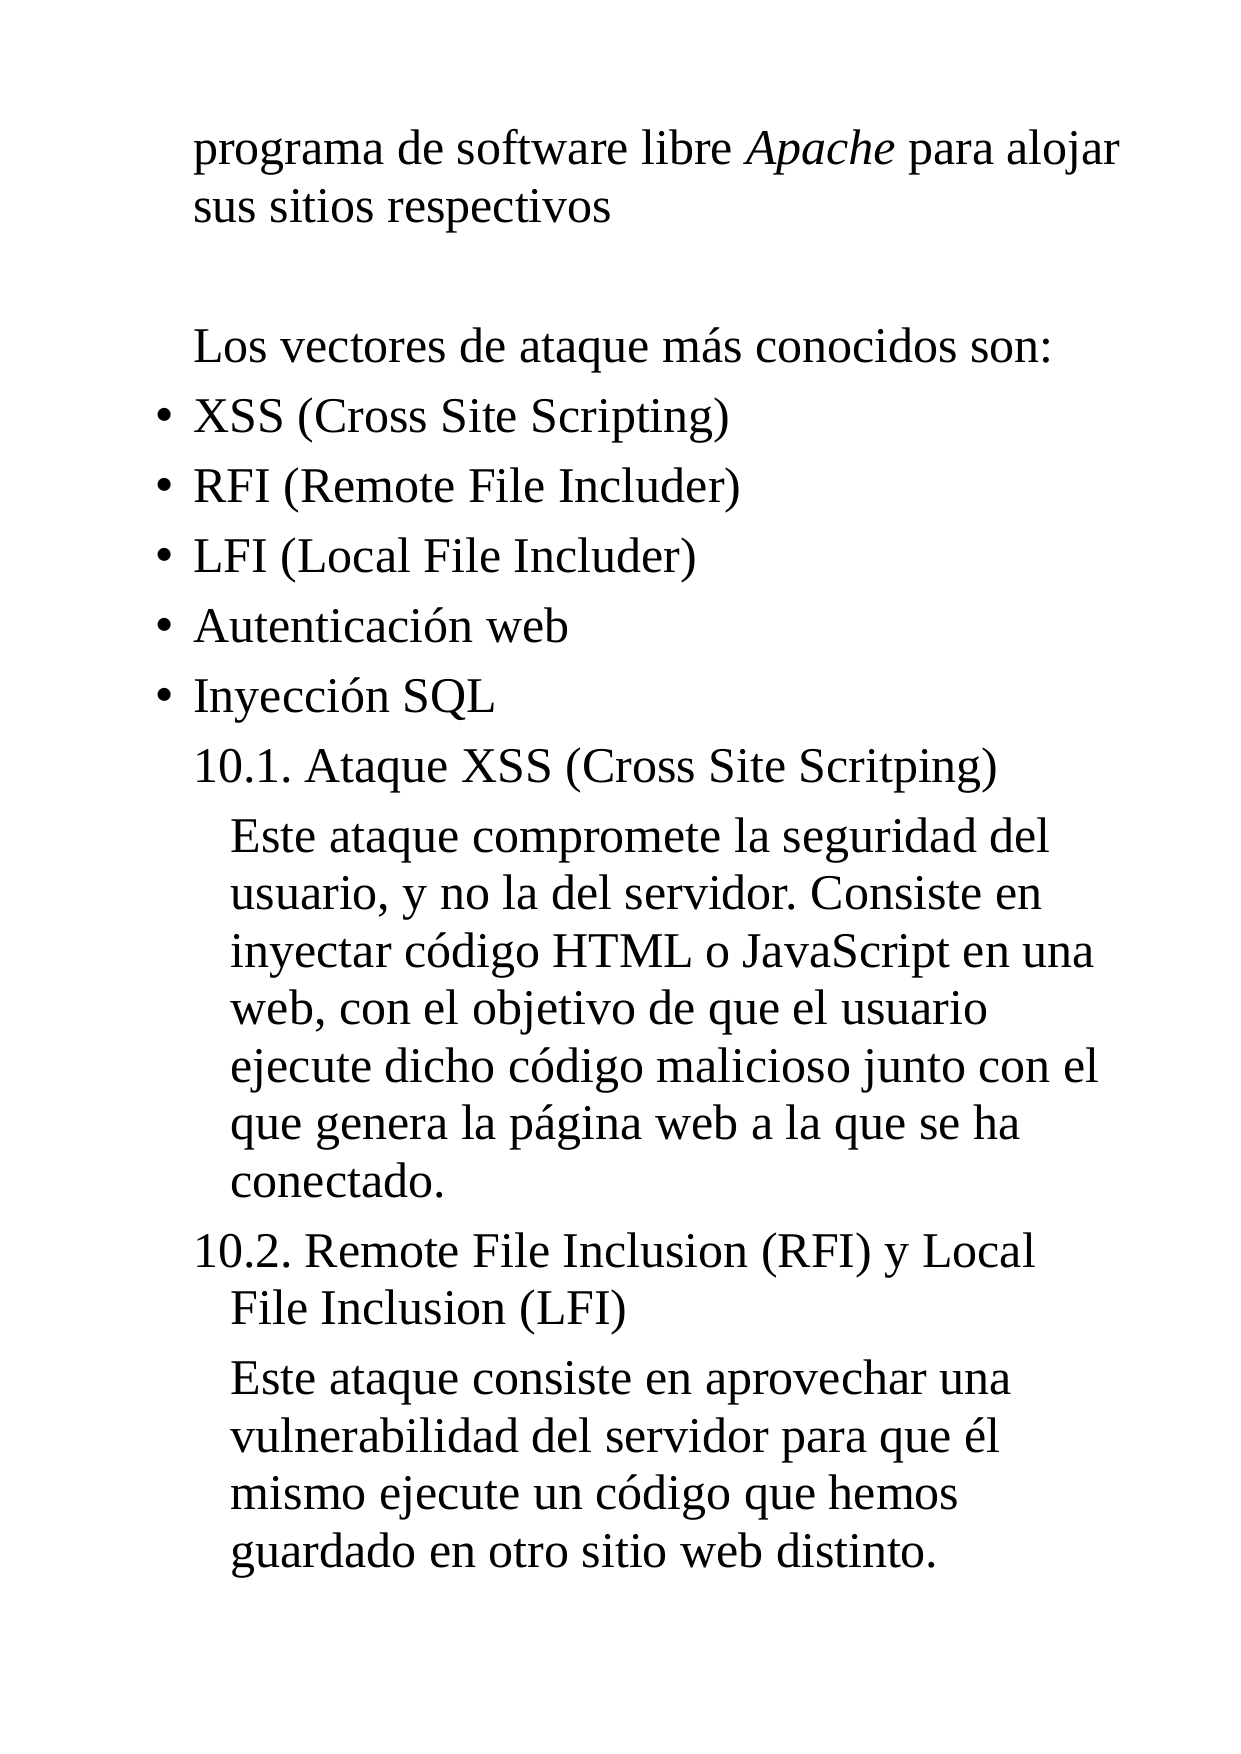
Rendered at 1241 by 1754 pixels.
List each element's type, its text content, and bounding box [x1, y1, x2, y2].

list Los vectores de ataque más conocidos son: [156, 316, 1122, 373]
list Este ataque consiste en aprovechar una vulnerabilidad del servidor para que él mismo ejecute un código que hemos guardado en otro sitio web distinto. [193, 1348, 1122, 1578]
list RFI (Remote File Includer) [156, 456, 1122, 513]
list programa de software libre Apache para alojar sus sitios respectivos [156, 118, 1122, 233]
list LFI (Local File Includer) [156, 526, 1122, 583]
list Inyección SQL [156, 666, 1122, 723]
list Autenticación web [156, 596, 1122, 653]
list XSS (Cross Site Scripting) [156, 386, 1122, 443]
list Ataque XSS (Cross Site Scritping) [193, 736, 1122, 793]
list Remote File Inclusion (RFI) y Local File Inclusion (LFI) [193, 1221, 1122, 1336]
list Este ataque compromete la seguridad del usuario, y no la del servidor. Consiste en inyectar código HTML o JavaScript en una web, con el objetivo de que el usuario ejecute dicho código malicioso junto con el que genera la página web a la que se ha conectado. [193, 806, 1122, 1208]
